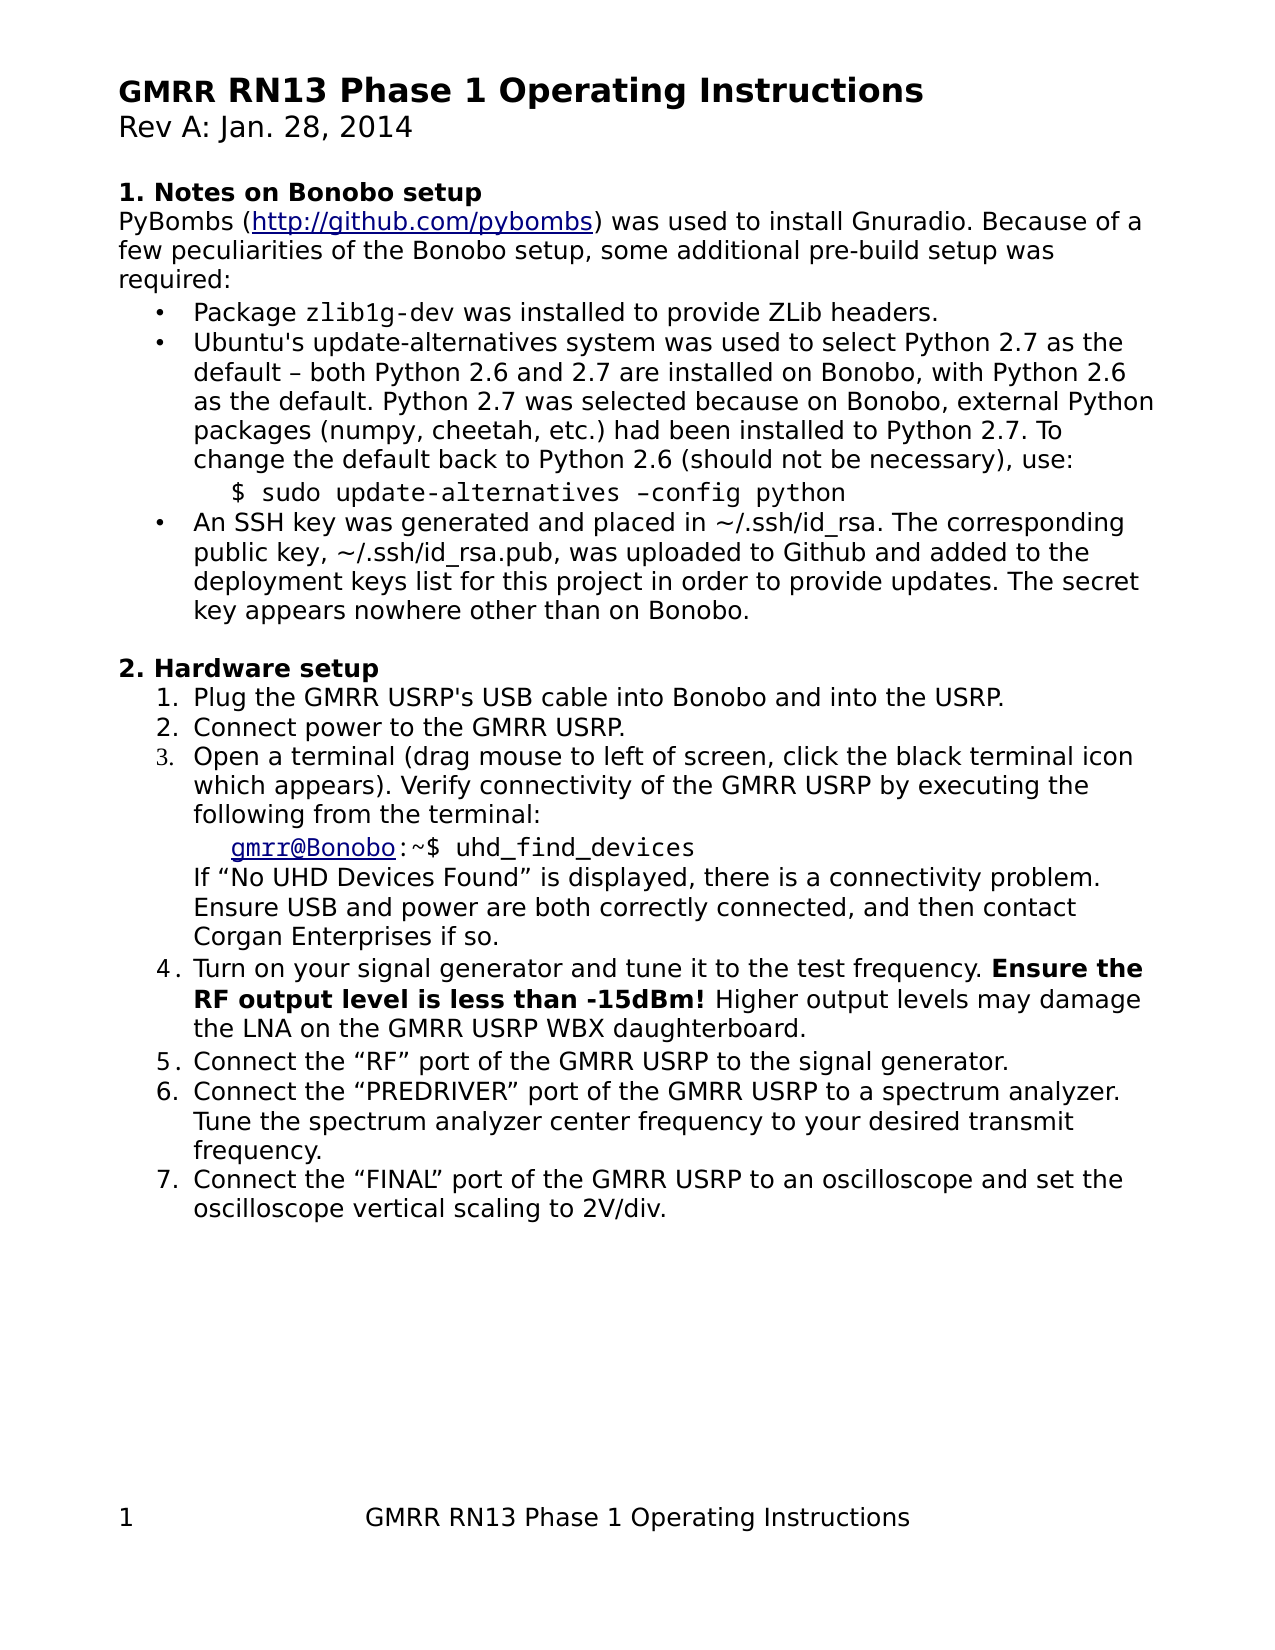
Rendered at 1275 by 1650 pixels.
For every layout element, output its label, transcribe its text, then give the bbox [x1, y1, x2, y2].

list Package zlib1g-dev was installed to provide ZLib headers. [156, 294, 1157, 329]
list gmrr@Bonobo:~$ uhd_find_devices [193, 829, 1157, 863]
list Connect the “RF” port of the GMRR USRP to the signal generator. [156, 1043, 1157, 1077]
list Connect power to the GMRR USRP. [156, 713, 1157, 742]
text 2. Hardware setup [118, 654, 1157, 683]
list $ sudo update-alternatives –config python [193, 474, 1157, 508]
list Open a terminal (drag mouse to left of screen, click the black terminal icon which appears). Verify connectivity of the GMRR USRP by executing the following from the terminal: [156, 742, 1157, 829]
list Connect the “FINAL” port of the GMRR USRP to an oscilloscope and set the oscilloscope vertical scaling to 2V/div. [156, 1165, 1157, 1223]
text PyBombs (http://github.com/pybombs) was used to install Gnuradio. Because of a few peculiarities of the Bonobo setup, some additional pre-build setup was required: [118, 207, 1157, 294]
list Plug the GMRR USRP's USB cable into Bonobo and into the USRP. [156, 683, 1157, 713]
text Rev A: Jan. 28, 2014 [118, 110, 1157, 144]
list Connect the “PREDRIVER” port of the GMRR USRP to a spectrum analyzer. Tune the spectrum analyzer center frequency to your desired transmit frequency. [156, 1077, 1157, 1165]
list Ubuntu's update-alternatives system was used to select Python 2.7 as the default – both Python 2.6 and 2.7 are installed on Bonobo, with Python 2.6 as the default. Python 2.7 was selected because on Bonobo, external Python packages (numpy, cheetah, etc.) had been installed to Python 2.7. To change the default back to Python 2.6 (should not be necessary), use: [156, 329, 1157, 474]
list An SSH key was generated and placed in ~/.ssh/id_rsa. The corresponding public key, ~/.ssh/id_rsa.pub, was uploaded to Github and added to the deployment keys list for this project in order to provide updates. The secret key appears nowhere other than on Bonobo. [156, 508, 1157, 625]
list Turn on your signal generator and tune it to the test frequency. Ensure the RF output level is less than -15dBm! Higher output levels may damage the LNA on the GMRR USRP WBX daughterboard. [156, 951, 1157, 1043]
list If “No UHD Devices Found” is displayed, there is a connectivity problem. Ensure USB and power are both correctly connected, and then contact Corgan Enterprises if so. [156, 863, 1157, 951]
text GMRR RN13 Phase 1 Operating Instructions [118, 71, 1157, 110]
text 1. Notes on Bonobo setup [118, 178, 1157, 207]
